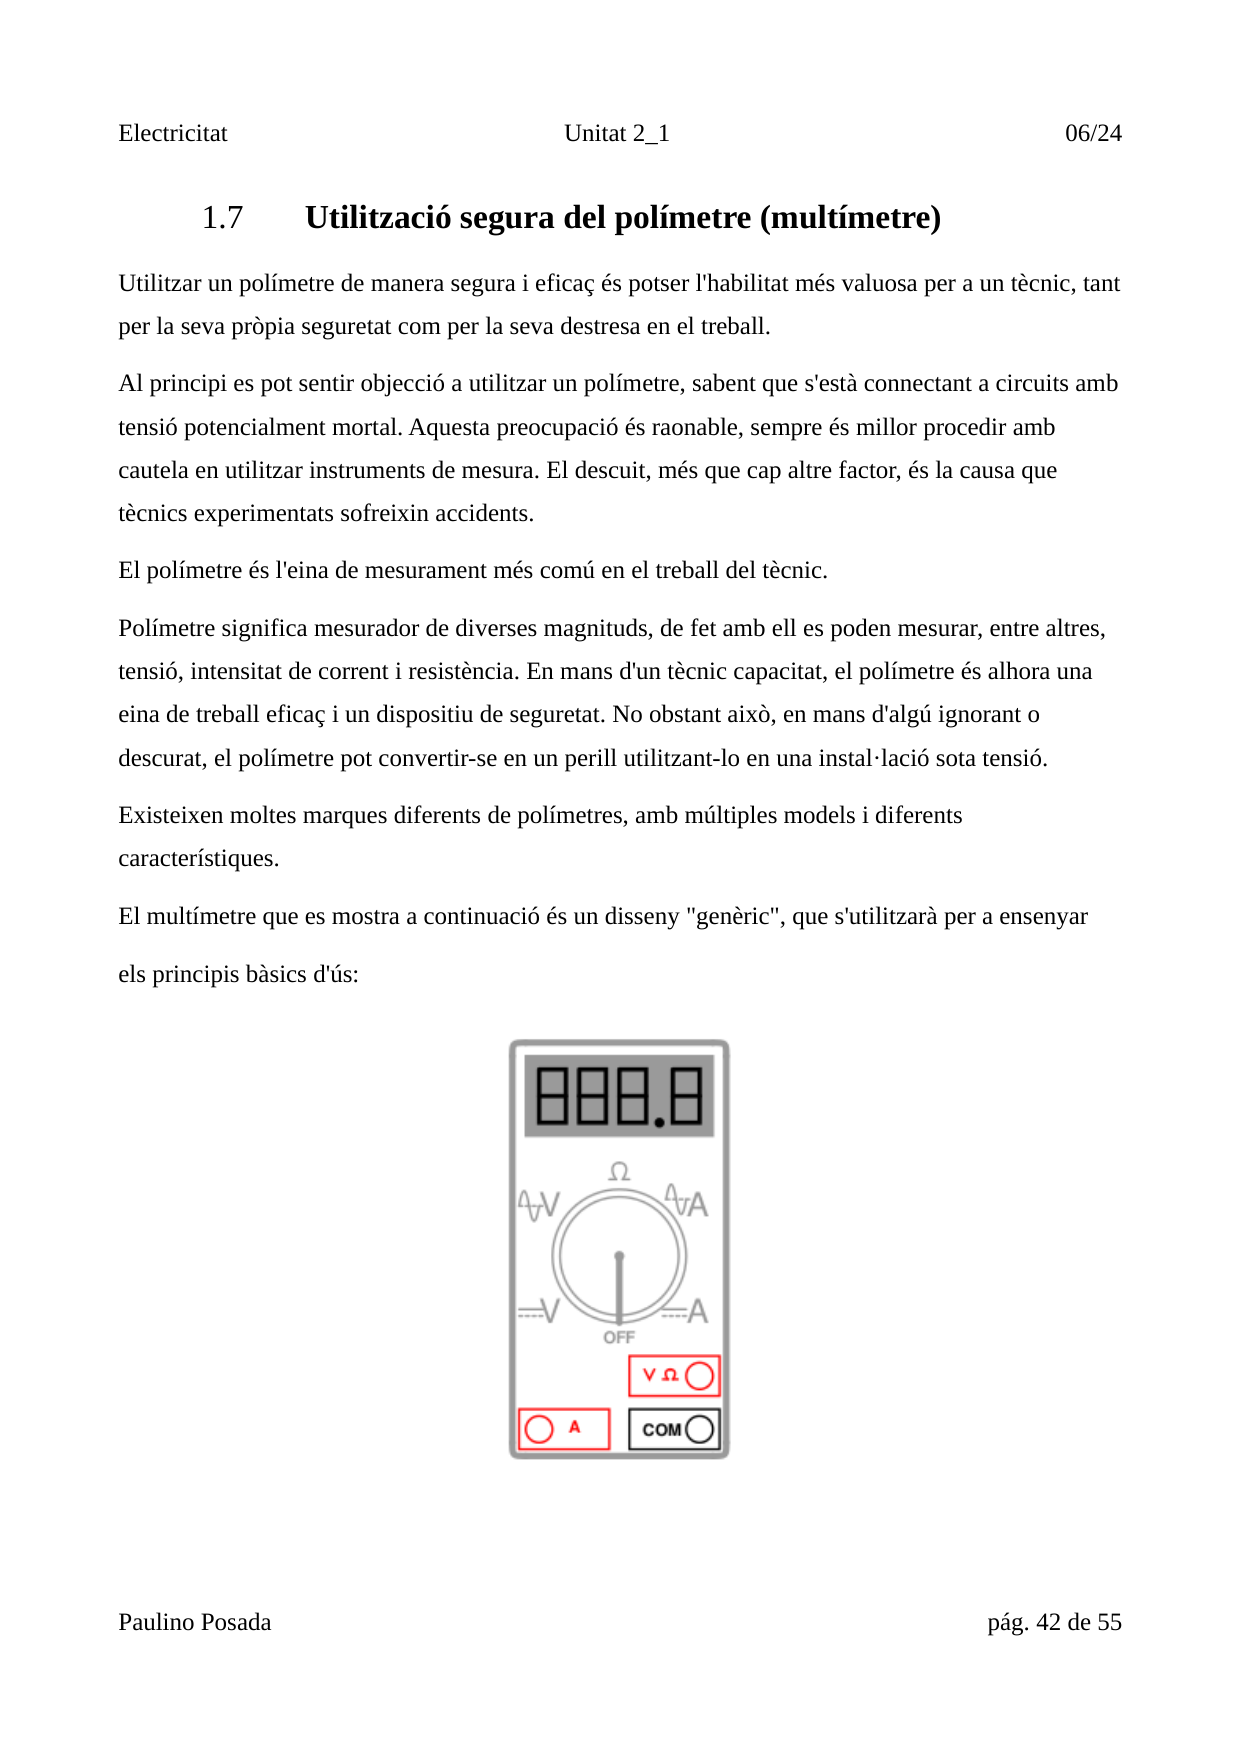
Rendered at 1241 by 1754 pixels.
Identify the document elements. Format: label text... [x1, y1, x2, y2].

text Existeixen moltes marques diferents de polímetres, amb múltiples models i diferents característiques. [118, 800, 1122, 872]
text El multímetre que es mostra a continuació és un disseny "genèric", que s'utilitzarà per a ensenyar [118, 901, 1122, 930]
picture [496, 1016, 745, 1469]
subtitle Utilització segura del polímetre (multímetre) [193, 197, 1122, 236]
text els principis bàsics d'ús: [118, 959, 1122, 988]
text El polímetre és l'eina de mesurament més comú en el treball del tècnic. [118, 556, 1122, 584]
text Al principi es pot sentir objecció a utilitzar un polímetre, sabent que s'està connectant a circuits amb tensió potencialment mortal. Aquesta preocupació és raonable, sempre és millor procedir amb cautela en utilitzar instruments de mesura. El descuit, més que cap altre factor, és la causa que tècnics experimentats sofreixin accidents. [118, 368, 1122, 527]
text Utilitzar un polímetre de manera segura i eficaç és potser l'habilitat més valuosa per a un tècnic, tant per la seva pròpia seguretat com per la seva destresa en el treball. [118, 268, 1122, 339]
text Polímetre significa mesurador de diverses magnituds, de fet amb ell es poden mesurar, entre altres, tensió, intensitat de corrent i resistència. En mans d'un tècnic capacitat, el polímetre és alhora una eina de treball eficaç i un dispositiu de seguretat. No obstant això, en mans d'algú ignorant o descurat, el polímetre pot convertir-se en un perill utilitzant-lo en una instal·lació sota tensió. [118, 613, 1122, 771]
